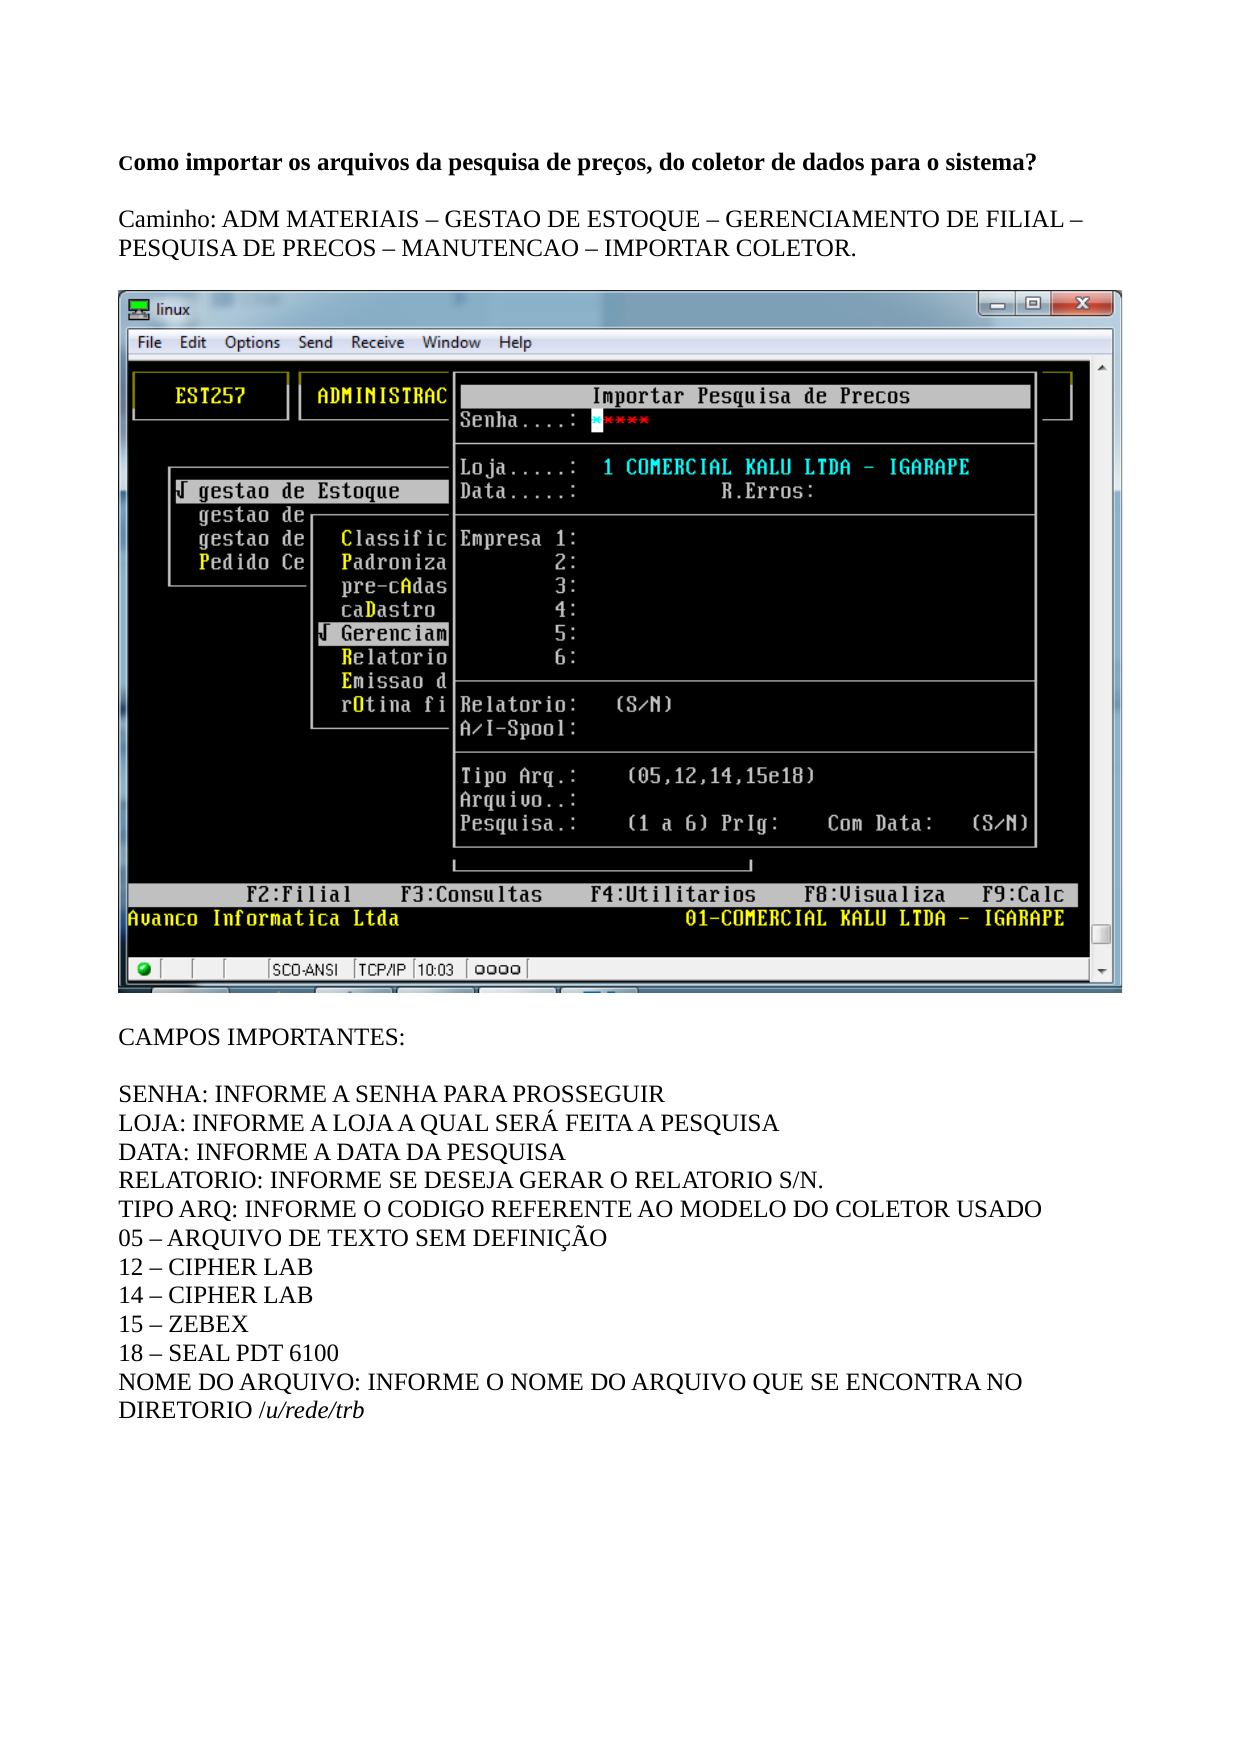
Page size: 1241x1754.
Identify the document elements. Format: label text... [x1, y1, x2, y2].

text Como importar os arquivos da pesquisa de preços, do coletor de dados para o sistema? [118, 147, 1122, 176]
text CAMPOS IMPORTANTES: SENHA: INFORME A SENHA PARA PROSSEGUIR [118, 1022, 1122, 1108]
text LOJA: INFORME A LOJA A QUAL SERÁ FEITA A PESQUISA [118, 1108, 1122, 1137]
text NOME DO ARQUIVO: INFORME O NOME DO ARQUIVO QUE SE ENCONTRA NO DIRETORIO /u/rede/trb [118, 1367, 1122, 1424]
picture [118, 290, 1123, 993]
text 18 – SEAL PDT 6100 [118, 1338, 1122, 1367]
text 14 – CIPHER LAB [118, 1280, 1122, 1309]
text RELATORIO: INFORME SE DESEJA GERAR O RELATORIO S/N. [118, 1165, 1122, 1194]
text DATA: INFORME A DATA DA PESQUISA [118, 1137, 1122, 1165]
text Caminho: ADM MATERIAIS – GESTAO DE ESTOQUE – GERENCIAMENTO DE FILIAL – PESQUISA DE PRECOS – MANUTENCAO – IMPORTAR COLETOR. [118, 204, 1122, 262]
text 15 – ZEBEX [118, 1309, 1122, 1338]
text TIPO ARQ: INFORME O CODIGO REFERENTE AO MODELO DO COLETOR USADO 05 – ARQUIVO DE TEXTO SEM DEFINIÇÃO 12 – CIPHER LAB [118, 1194, 1122, 1280]
